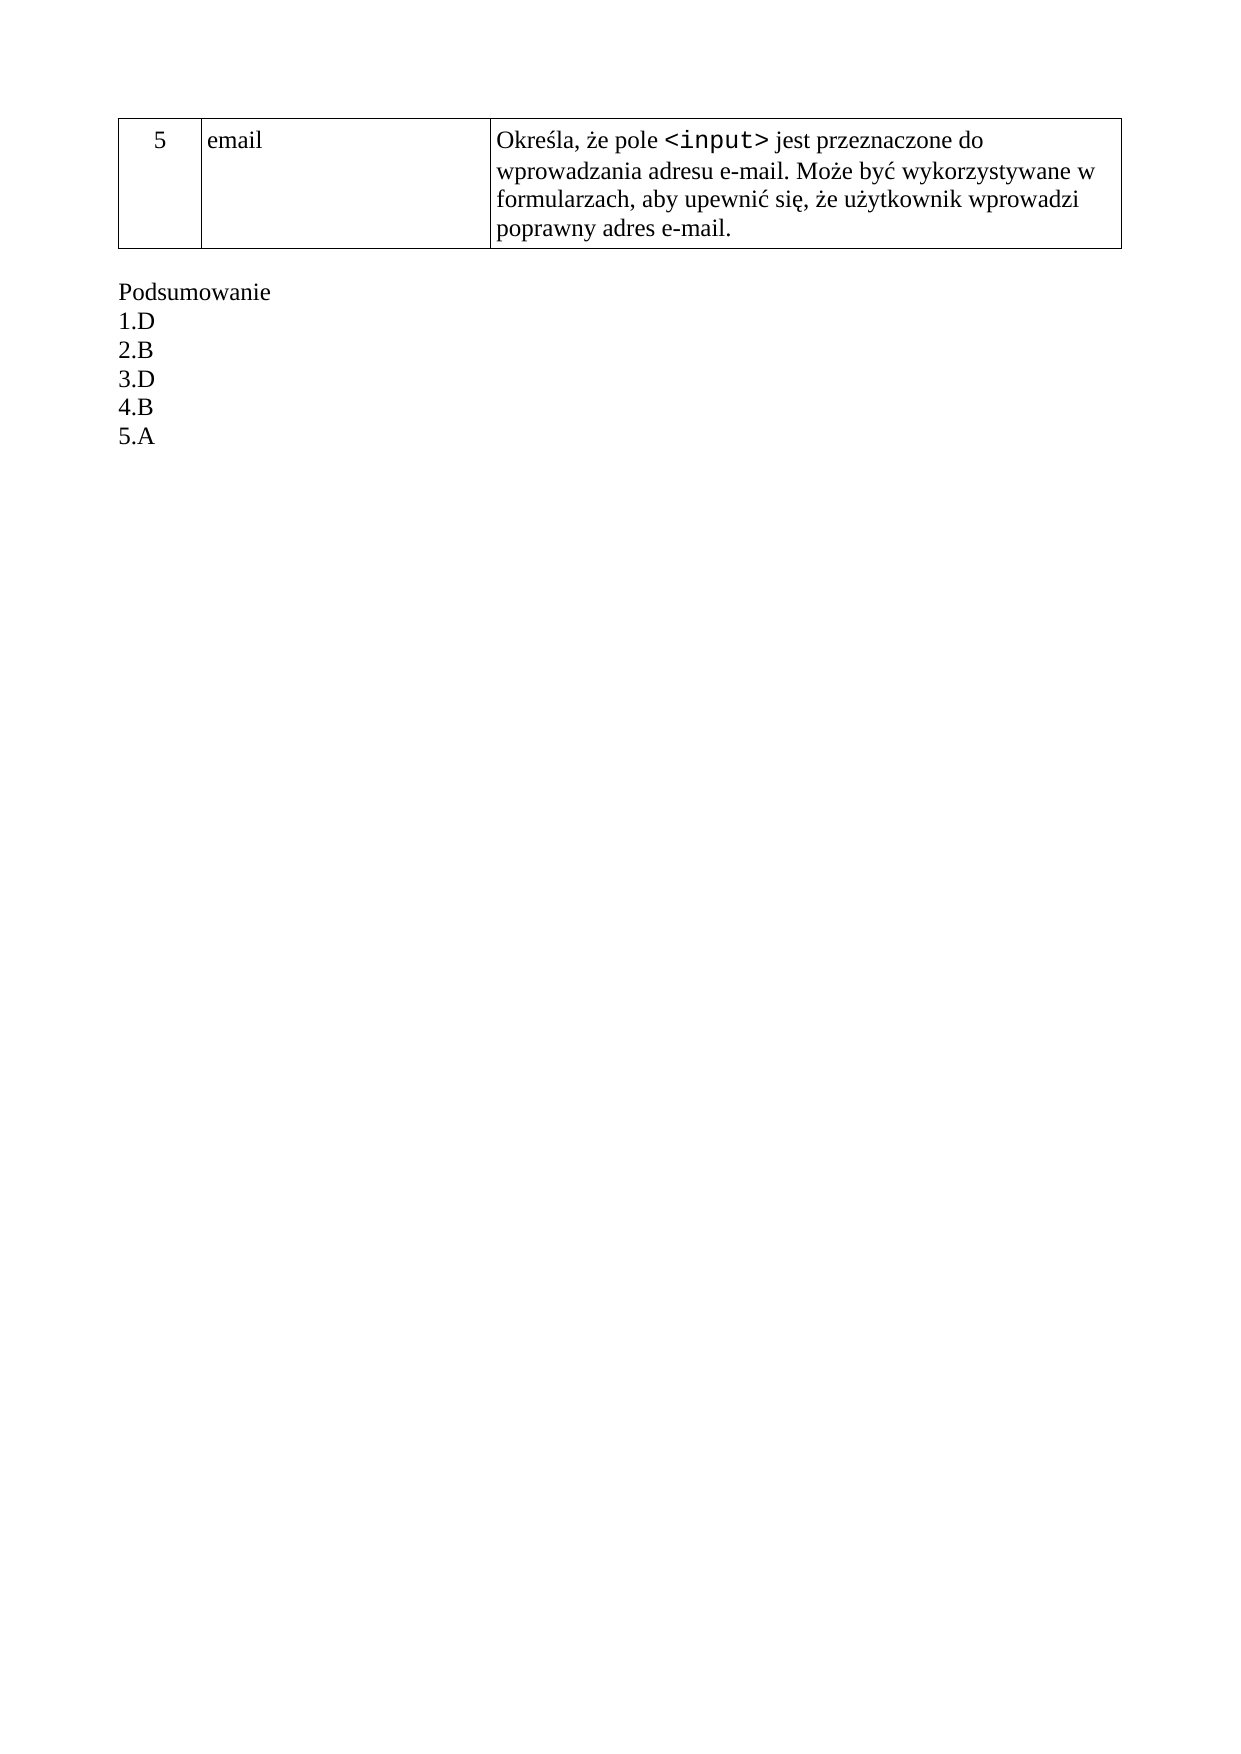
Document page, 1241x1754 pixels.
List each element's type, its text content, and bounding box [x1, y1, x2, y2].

text 5.A [118, 421, 1122, 450]
text 3.D [118, 364, 1122, 392]
text Podsumowanie [118, 277, 1122, 306]
table_cell 5 [119, 119, 201, 248]
text 1.D [118, 306, 1122, 335]
text 4.B [118, 392, 1122, 421]
table_cell Określa, że pole <input> jest przeznaczone do wprowadzania adresu e-mail. Może być wykorzystywane w formularzach, aby upewnić się, że użytkownik wprowadzi poprawny adres e-mail. [491, 119, 1121, 248]
table_cell email [202, 119, 490, 248]
text 2.B [118, 335, 1122, 364]
